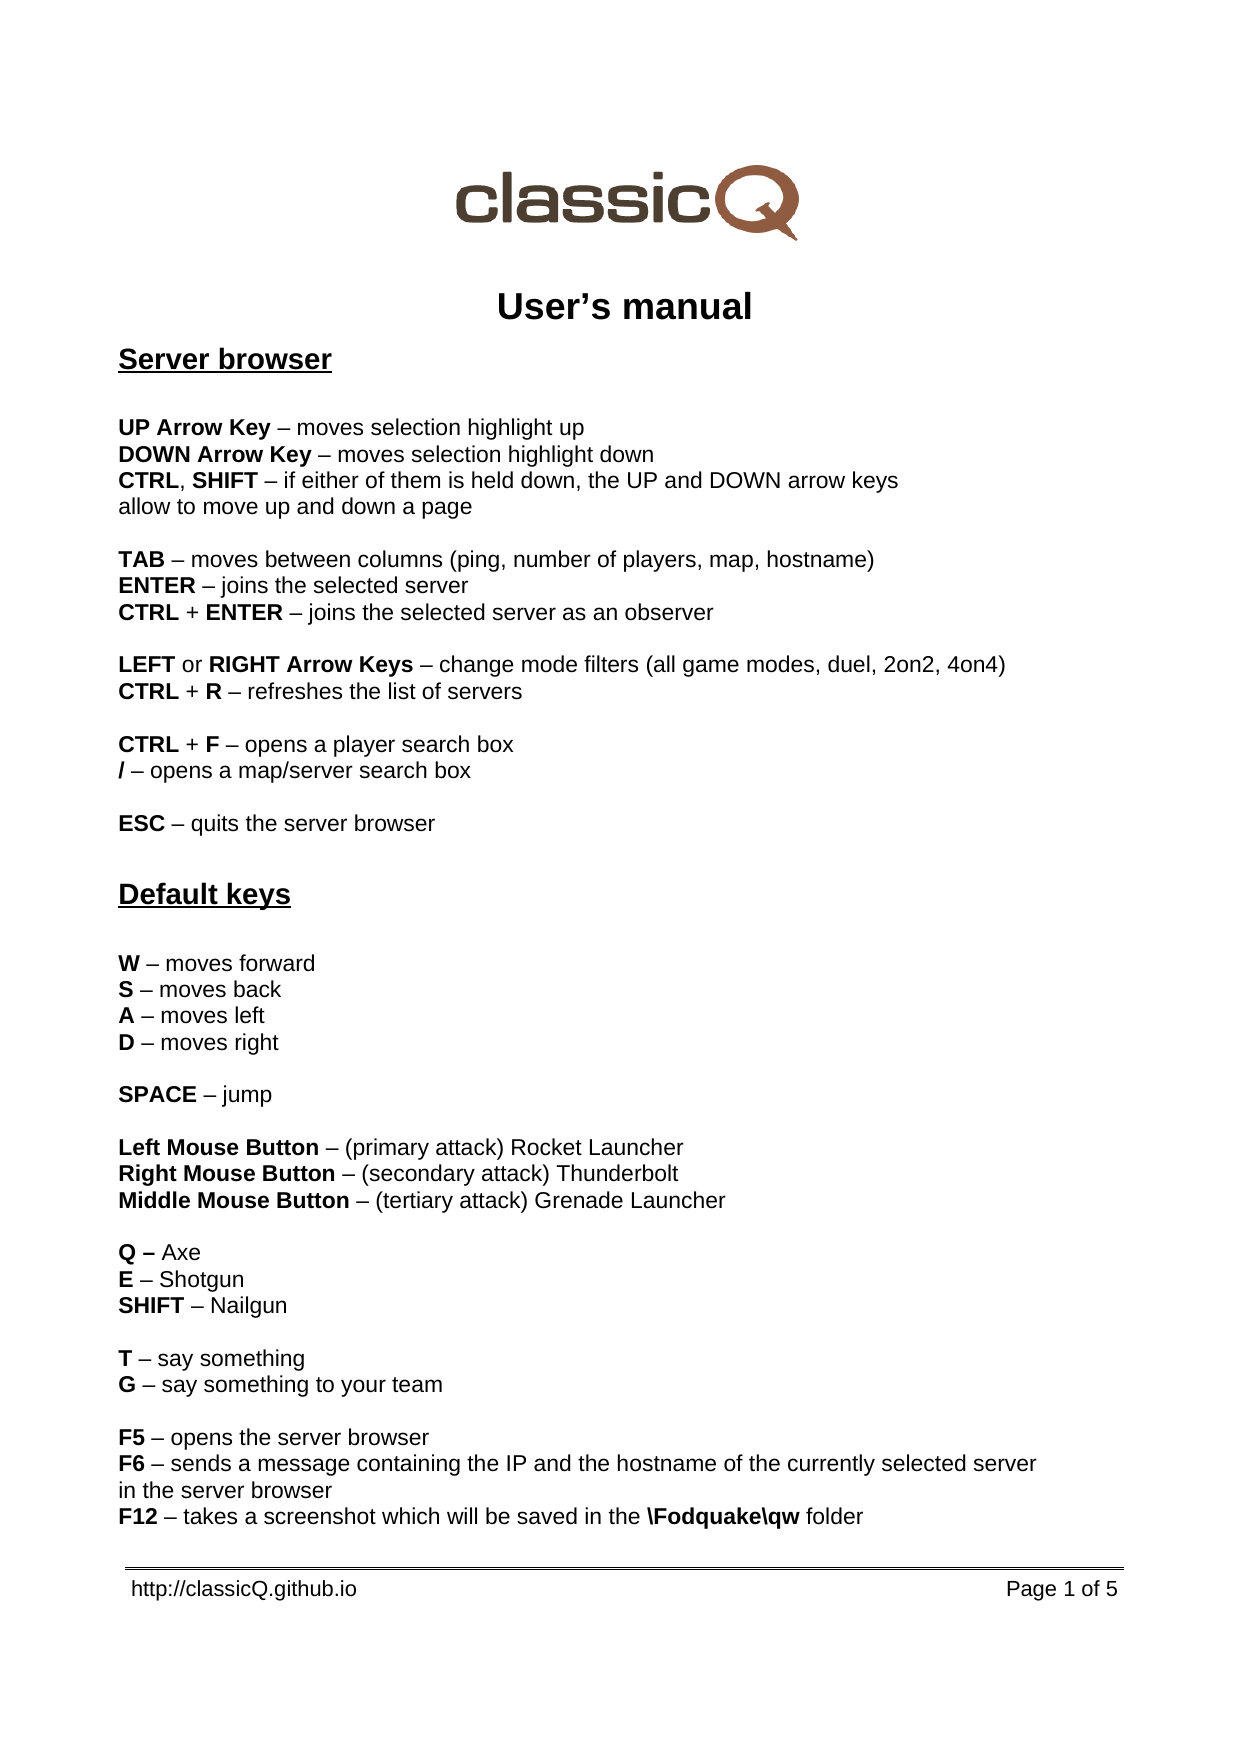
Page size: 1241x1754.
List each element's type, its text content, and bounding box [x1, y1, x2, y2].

text CTRL + ENTER – joins the selected server as an observer [118, 599, 1122, 625]
text TAB – moves between columns (ping, number of players, map, hostname) [118, 520, 1122, 572]
text / – opens a map/server search box [118, 757, 1122, 783]
text T – say something [118, 1345, 1122, 1371]
text E – Shotgun [118, 1266, 1122, 1292]
text A – moves left [118, 1002, 1122, 1028]
text D – moves right [118, 1028, 1122, 1055]
subtitle Default keys [118, 877, 1122, 911]
text LEFT or RIGHT Arrow Keys – change mode filters (all game modes, duel, 2on2, 4on4) [118, 651, 1122, 678]
text CTRL + R – refreshes the list of servers [118, 678, 1122, 704]
text Right Mouse Button – (secondary attack) Thunderbolt [118, 1160, 1122, 1187]
text CTRL, SHIFT – if either of them is held down, the UP and DOWN arrow keys allow to move up and down a page [118, 467, 1122, 520]
text F6 – sends a message containing the IP and the hostname of the currently selected server in the server browser [118, 1450, 1122, 1503]
text UP Arrow Key – moves selection highlight up [118, 414, 1122, 441]
text CTRL + F – opens a player search box [118, 731, 1122, 757]
text ENTER – joins the selected server [118, 572, 1122, 599]
text F12 – takes a screenshot which will be saved in the \Fodquake\qw folder [118, 1503, 1122, 1529]
text G – say something to your team [118, 1371, 1122, 1397]
text User’s manual [118, 118, 1122, 327]
text Q – Axe [118, 1239, 1122, 1266]
text SHIFT – Nailgun [118, 1292, 1122, 1318]
text S – moves back [118, 976, 1122, 1002]
text SPACE – jump [118, 1081, 1122, 1108]
text W – moves forward [118, 949, 1122, 976]
text DOWN Arrow Key – moves selection highlight down [118, 441, 1122, 467]
text Left Mouse Button – (primary attack) Rocket Launcher [118, 1134, 1122, 1160]
text F5 – opens the server browser [118, 1424, 1122, 1450]
text Middle Mouse Button – (tertiary attack) Grenade Launcher [118, 1187, 1122, 1213]
picture [418, 118, 823, 284]
text ESC – quits the server browser [118, 783, 1122, 862]
subtitle Server browser [118, 342, 1122, 375]
